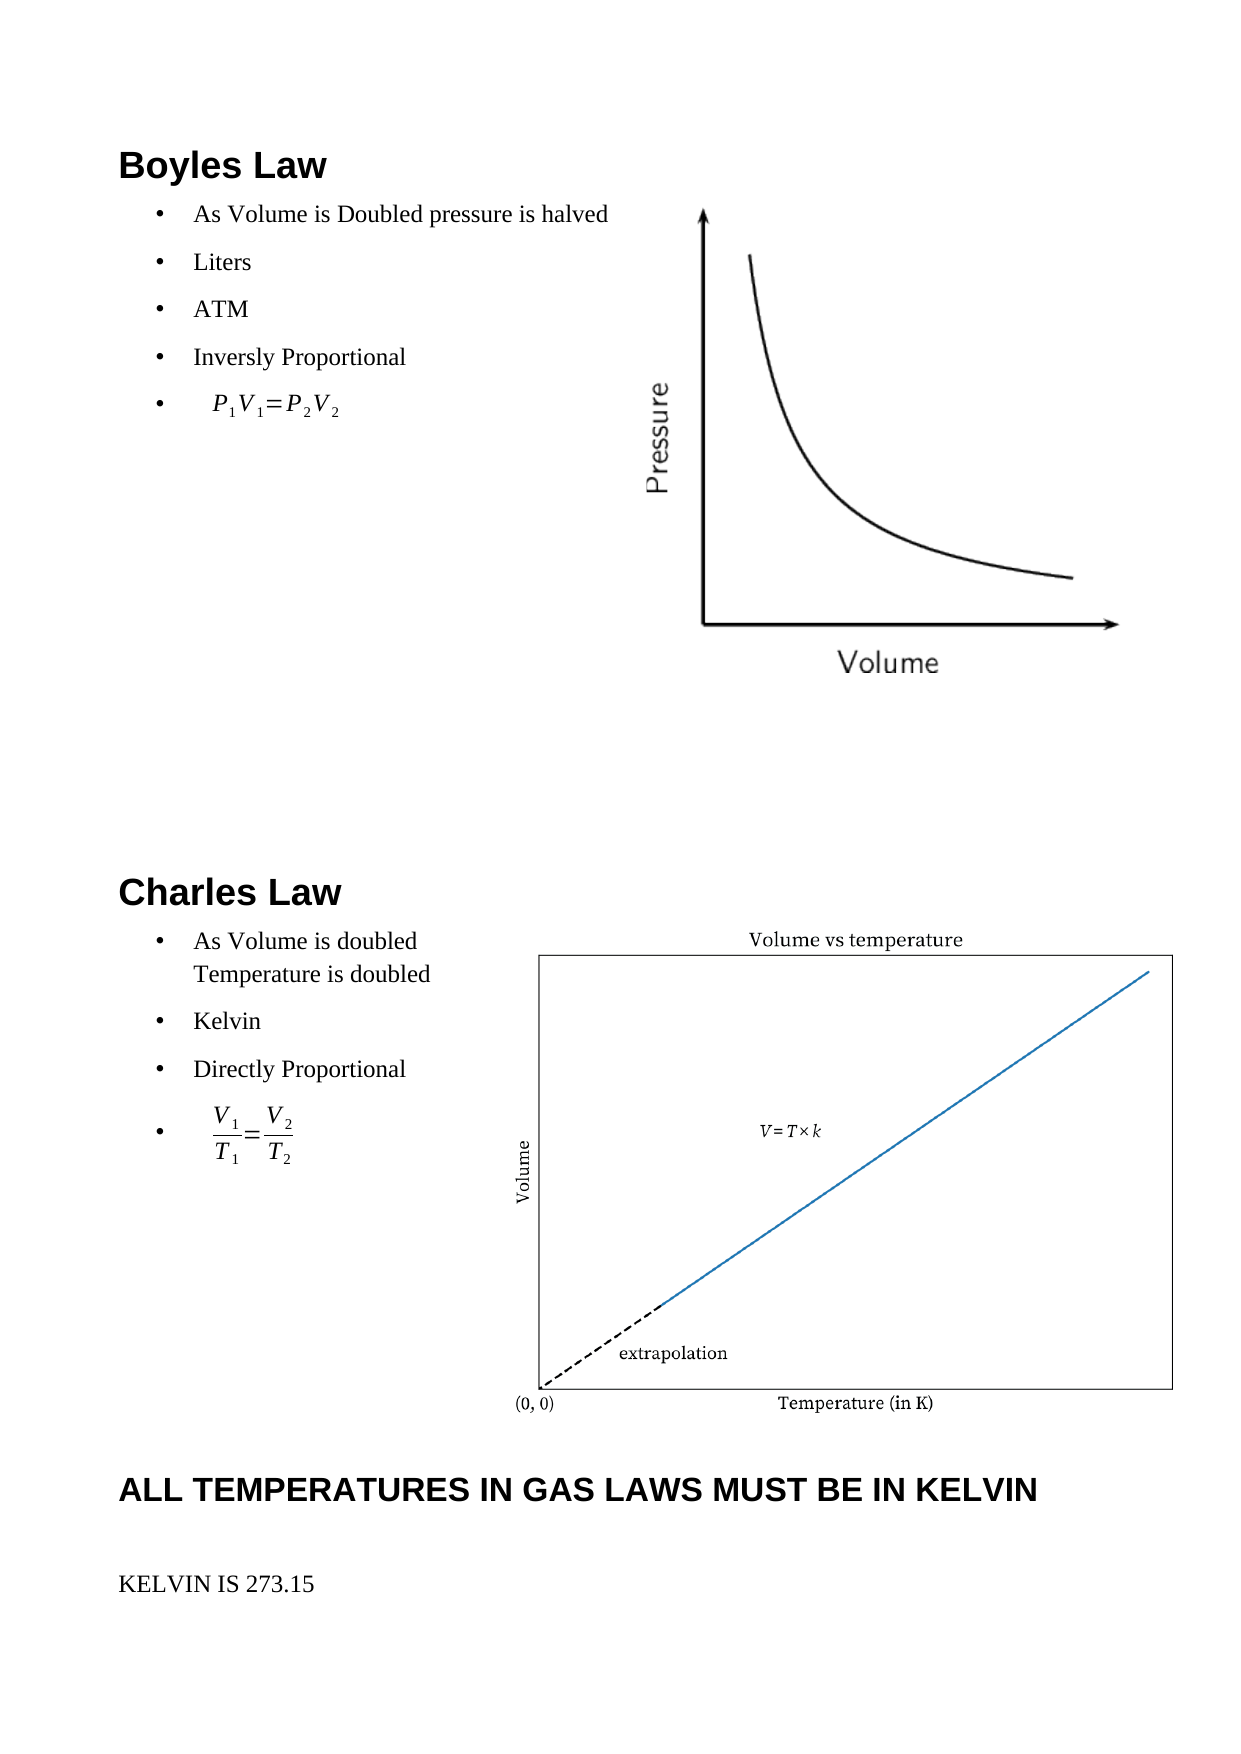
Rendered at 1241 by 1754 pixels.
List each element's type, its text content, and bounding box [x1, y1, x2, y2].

subtitle Boyles Law [118, 143, 1122, 187]
list Kelvin [156, 1006, 515, 1035]
text KELVIN IS 273.15 [118, 1569, 1122, 1598]
list ATM [156, 294, 646, 323]
list As Volume is doubled Temperature is doubled [156, 926, 1122, 988]
subtitle ALL TEMPERATURES IN GAS LAWS MUST BE IN KELVIN [118, 1470, 1122, 1509]
picture [646, 206, 1122, 673]
picture [515, 931, 1173, 1413]
list Directly Proportional [156, 1054, 515, 1083]
list Inversly Proportional [156, 342, 646, 371]
list As Volume is Doubled pressure is halved [156, 199, 1122, 228]
subtitle Charles Law [118, 870, 1122, 913]
list Liters [156, 247, 646, 276]
